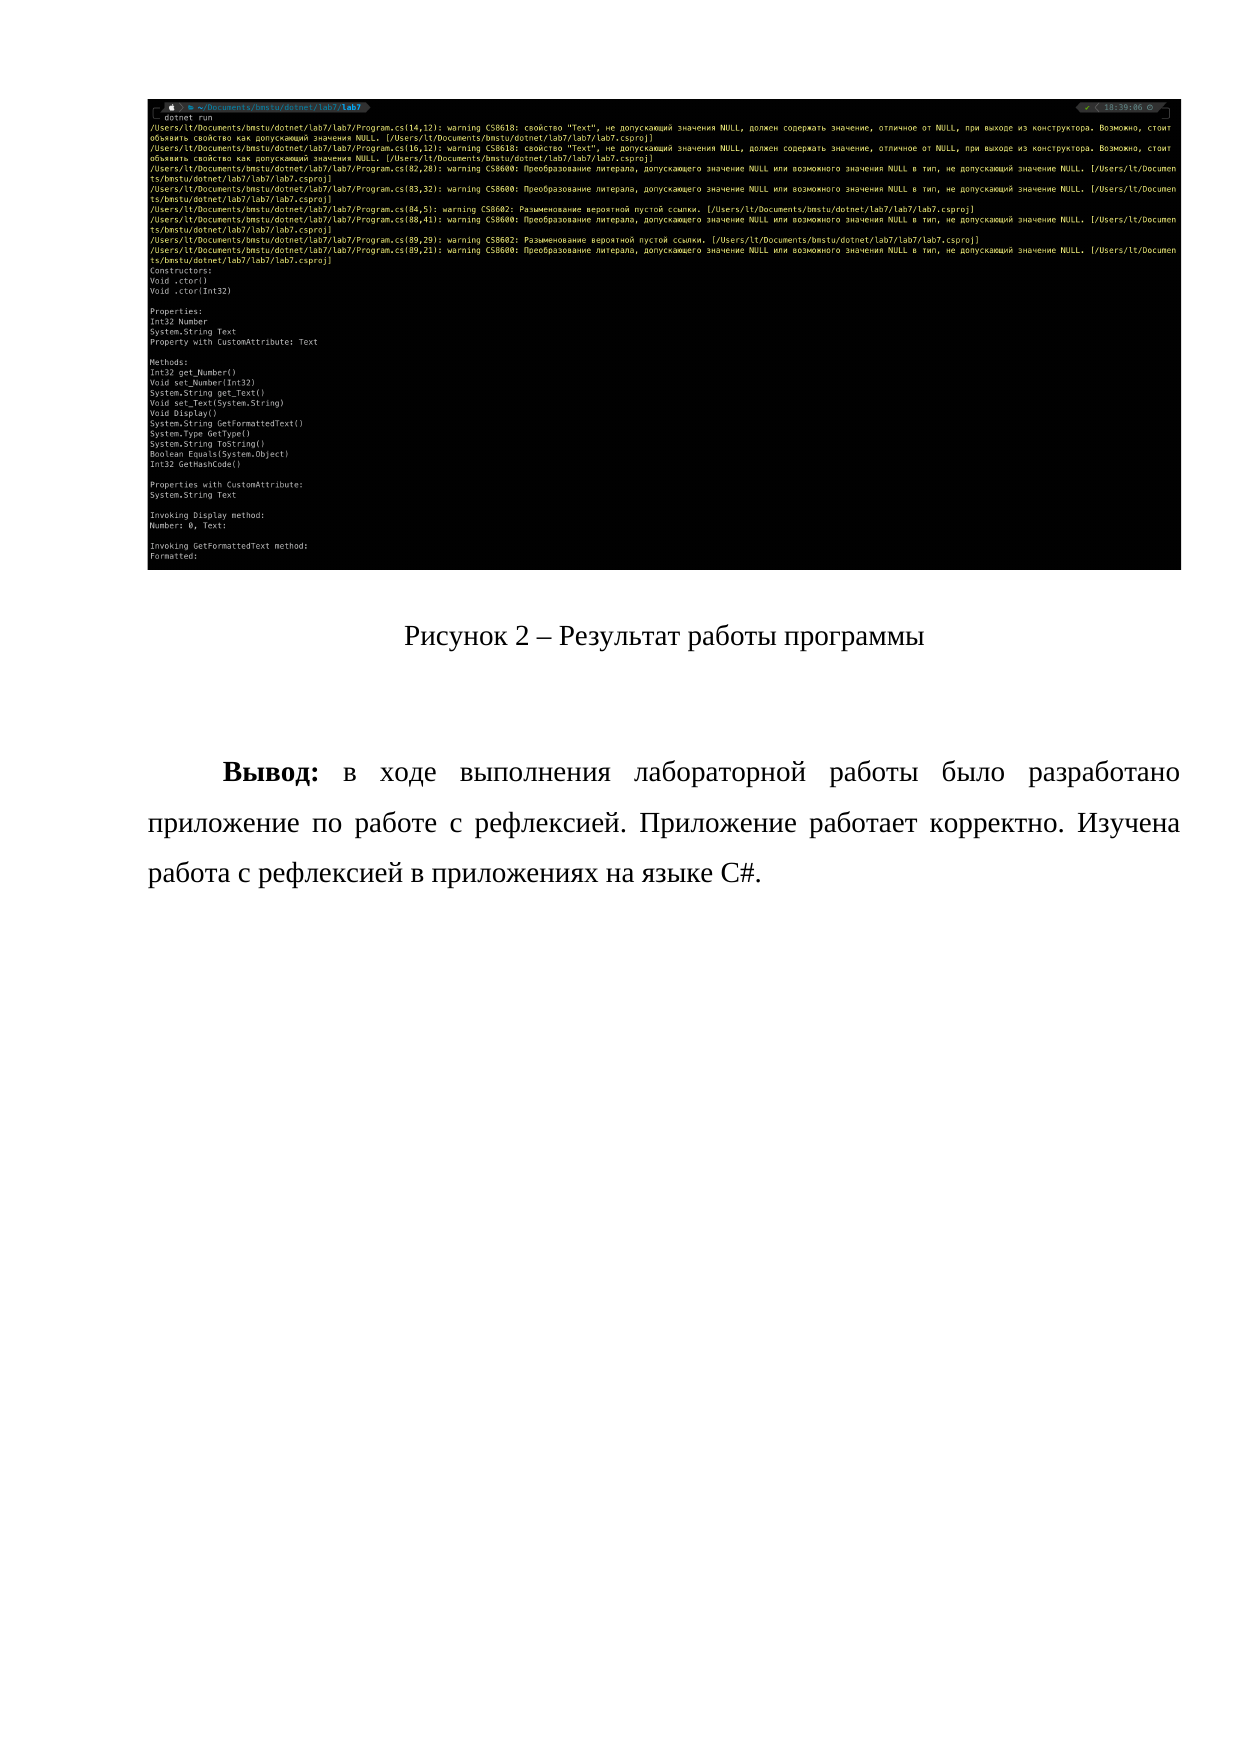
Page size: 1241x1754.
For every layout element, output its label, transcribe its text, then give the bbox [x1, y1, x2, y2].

picture [147, 99, 1182, 570]
text Вывод: в ходе выполнения лабораторной работы было разработано приложение по работе с рефлексией. Приложение работает корректно. Изучена работа с рефлексией в приложениях на языке C#. [148, 754, 1181, 889]
text Рисунок 2 – Результат работы программы [148, 618, 1181, 651]
